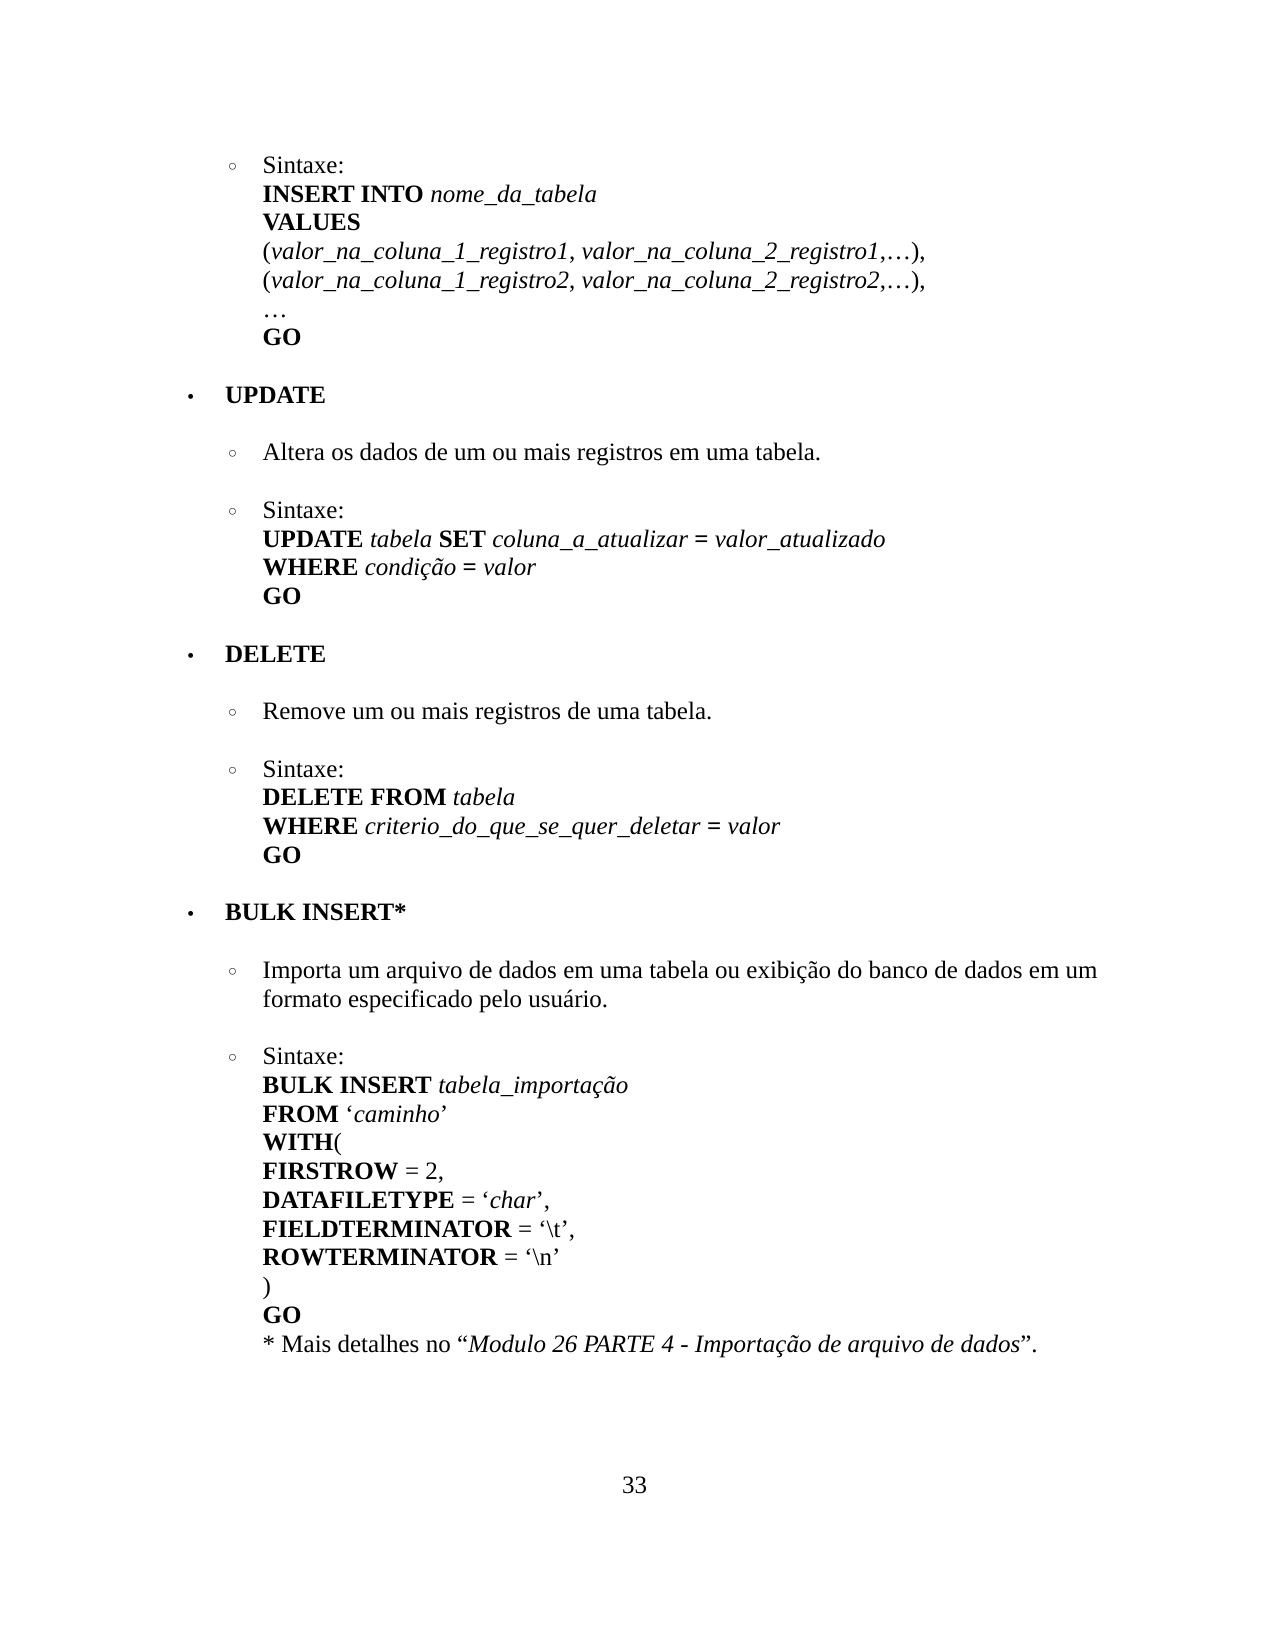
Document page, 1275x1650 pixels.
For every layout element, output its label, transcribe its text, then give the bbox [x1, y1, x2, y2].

list Sintaxe: UPDATE tabela SET coluna_a_atualizar = valor_atualizado WHERE condição = valor GO [225, 495, 1125, 639]
list BULK INSERT* [187, 897, 1125, 955]
list Sintaxe: BULK INSERT tabela_importação FROM ‘caminho’ WITH( FIRSTROW = 2, DATAFILETYPE = ‘char’, FIELDTERMINATOR = ‘\t’, ROWTERMINATOR = ‘\n’ ) GO * Mais detalhes no “Modulo 26 PARTE 4 - Importação de arquivo de dados”. [225, 1041, 1125, 1386]
list Sintaxe: DELETE FROM tabela WHERE criterio_do_que_se_quer_deletar = valor GO [225, 754, 1125, 897]
list Importa um arquivo de dados em uma tabela ou exibição do banco de dados em um formato especificado pelo usuário. [225, 955, 1125, 1041]
list Altera os dados de um ou mais registros em uma tabela. [225, 437, 1125, 495]
list UPDATE [187, 380, 1125, 437]
list Remove um ou mais registros de uma tabela. [225, 696, 1125, 754]
list DELETE [187, 639, 1125, 696]
list Sintaxe: INSERT INTO nome_da_tabela VALUES (valor_na_coluna_1_registro1, valor_na_coluna_2_registro1,…), (valor_na_coluna_1_registro2, valor_na_coluna_2_registro2,…), … GO [225, 150, 1125, 380]
